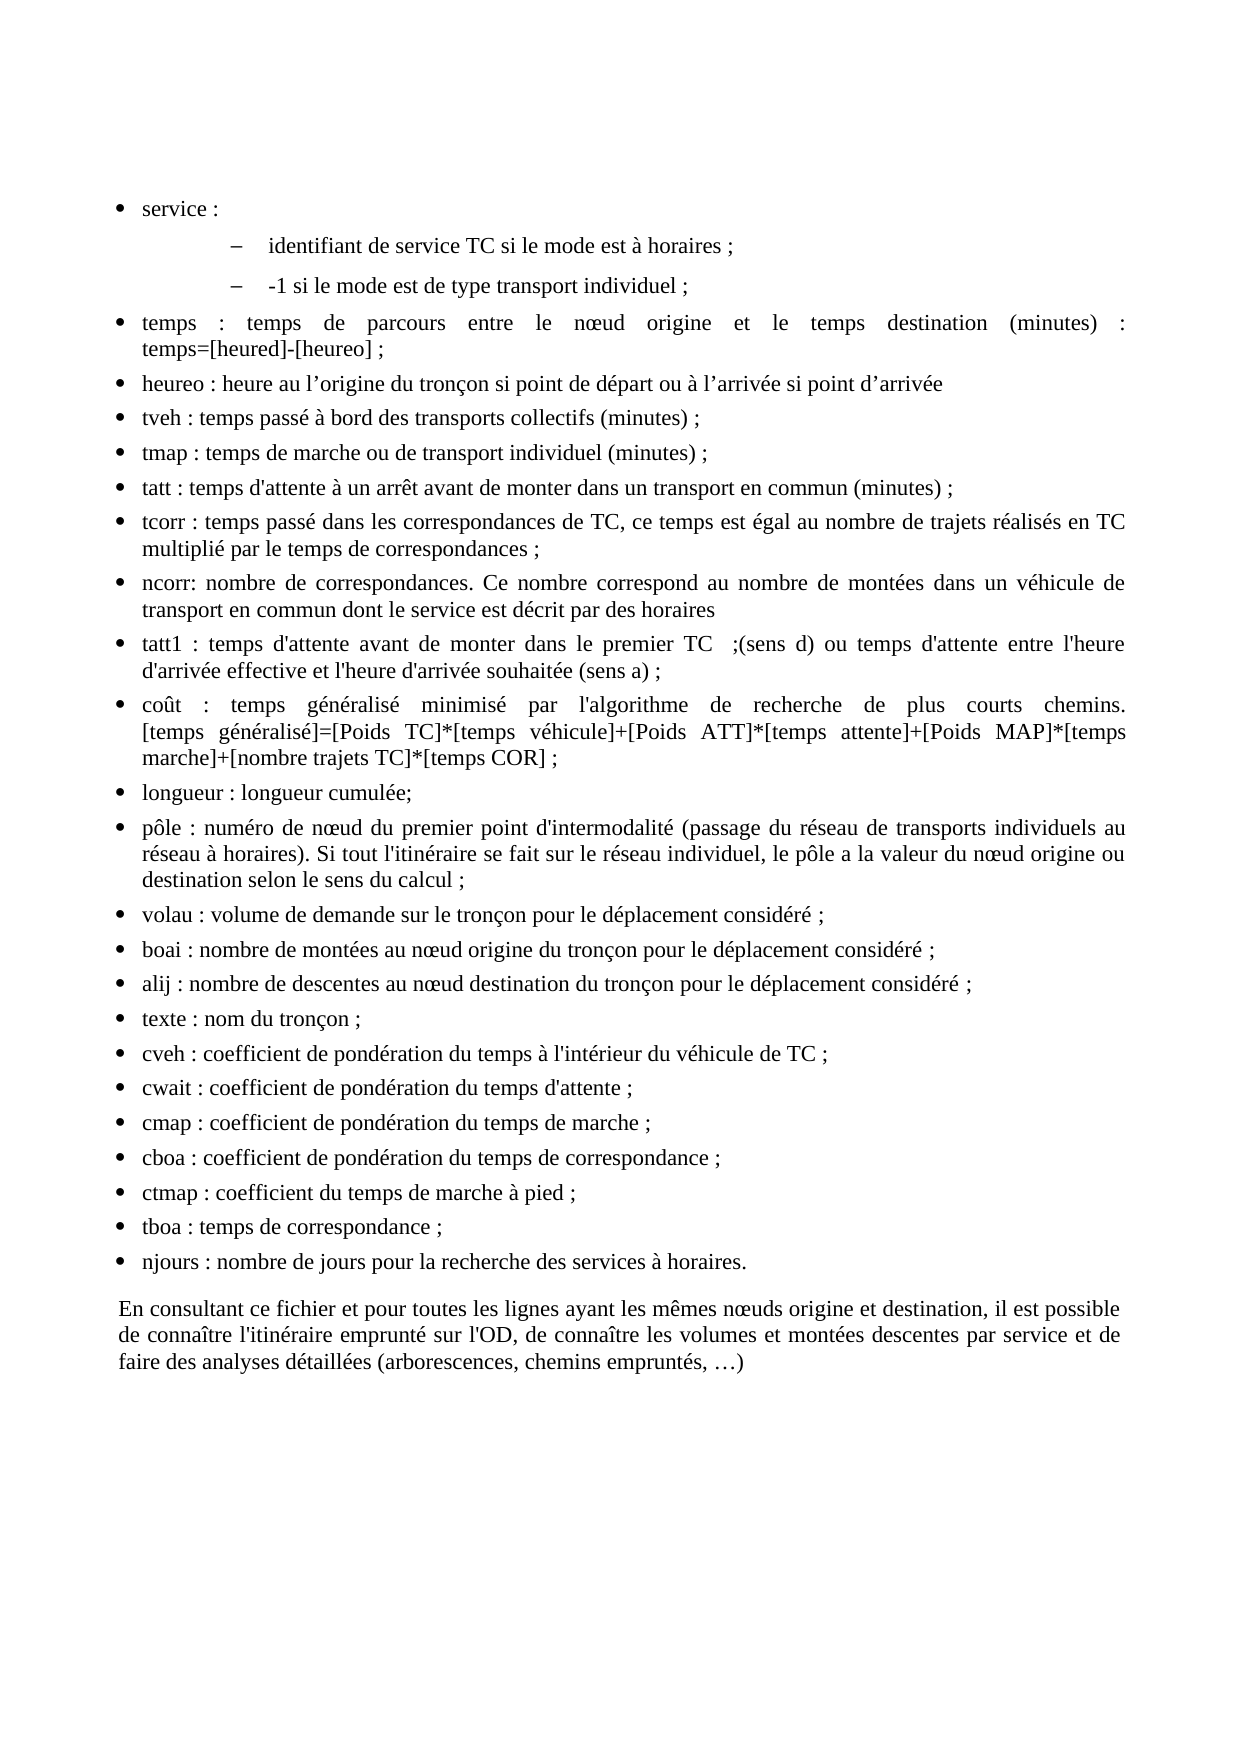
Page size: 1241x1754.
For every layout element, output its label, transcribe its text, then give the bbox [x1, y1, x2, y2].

list temps : temps de parcours entre le nœud origine et le temps destination (minutes) : temps=[heured]-[heureo] ; [116, 309, 1127, 361]
list tveh : temps passé à bord des transports collectifs (minutes) ; [116, 404, 1127, 431]
list cveh : coefficient de pondération du temps à l'intérieur du véhicule de TC ; [116, 1040, 1127, 1066]
list boai : nombre de montées au nœud origine du tronçon pour le déplacement considéré ; [116, 936, 1127, 962]
list ctmap : coefficient du temps de marche à pied ; [116, 1178, 1127, 1205]
list heureo : heure au l’origine du tronçon si point de départ ou à l’arrivée si point d’arrivée [116, 370, 1127, 396]
list tboa : temps de correspondance ; [116, 1213, 1127, 1239]
list service : [116, 195, 1127, 221]
list pôle : numéro de nœud du premier point d'intermodalité (passage du réseau de transports individuels au réseau à horaires). Si tout l'itinéraire se fait sur le réseau individuel, le pôle a la valeur du nœud origine ou destination selon le sens du calcul ; [116, 814, 1127, 893]
list longueur : longueur cumulée; [116, 779, 1127, 805]
list cwait : coefficient de pondération du temps d'attente ; [116, 1074, 1127, 1101]
list identifiant de service TC si le mode est à horaires ; [231, 229, 1122, 261]
list coût : temps généralisé minimisé par l'algorithme de recherche de plus courts chemins. [temps généralisé]=[Poids TC]*[temps véhicule]+[Poids ATT]*[temps attente]+[Poids MAP]*[temps marche]+[nombre trajets TC]*[temps COR] ; [116, 692, 1127, 771]
text En consultant ce fichier et pour toutes les lignes ayant les mêmes nœuds origine et destination, il est possible de connaître l'itinéraire emprunté sur l'OD, de connaître les volumes et montées descentes par service et de faire des analyses détaillées (arborescences, chemins empruntés, …) [118, 1295, 1122, 1374]
list texte : nom du tronçon ; [116, 1005, 1127, 1031]
list tatt1 : temps d'attente avant de monter dans le premier TC ;(sens d) ou temps d'attente entre l'heure d'arrivée effective et l'heure d'arrivée souhaitée (sens a) ; [116, 631, 1127, 683]
list volau : volume de demande sur le tronçon pour le déplacement considéré ; [116, 901, 1127, 927]
list -1 si le mode est de type transport individuel ; [231, 269, 1122, 300]
list ncorr: nombre de correspondances. Ce nombre correspond au nombre de montées dans un véhicule de transport en commun dont le service est décrit par des horaires [116, 569, 1127, 622]
list alij : nombre de descentes au nœud destination du tronçon pour le déplacement considéré ; [116, 970, 1127, 997]
list njours : nombre de jours pour la recherche des services à horaires. [116, 1248, 1127, 1274]
list tmap : temps de marche ou de transport individuel (minutes) ; [116, 439, 1127, 465]
list cmap : coefficient de pondération du temps de marche ; [116, 1109, 1127, 1136]
list cboa : coefficient de pondération du temps de correspondance ; [116, 1144, 1127, 1170]
list tcorr : temps passé dans les correspondances de TC, ce temps est égal au nombre de trajets réalisés en TC multiplié par le temps de correspondances ; [116, 508, 1127, 561]
list tatt : temps d'attente à un arrêt avant de monter dans un transport en commun (minutes) ; [116, 474, 1127, 500]
